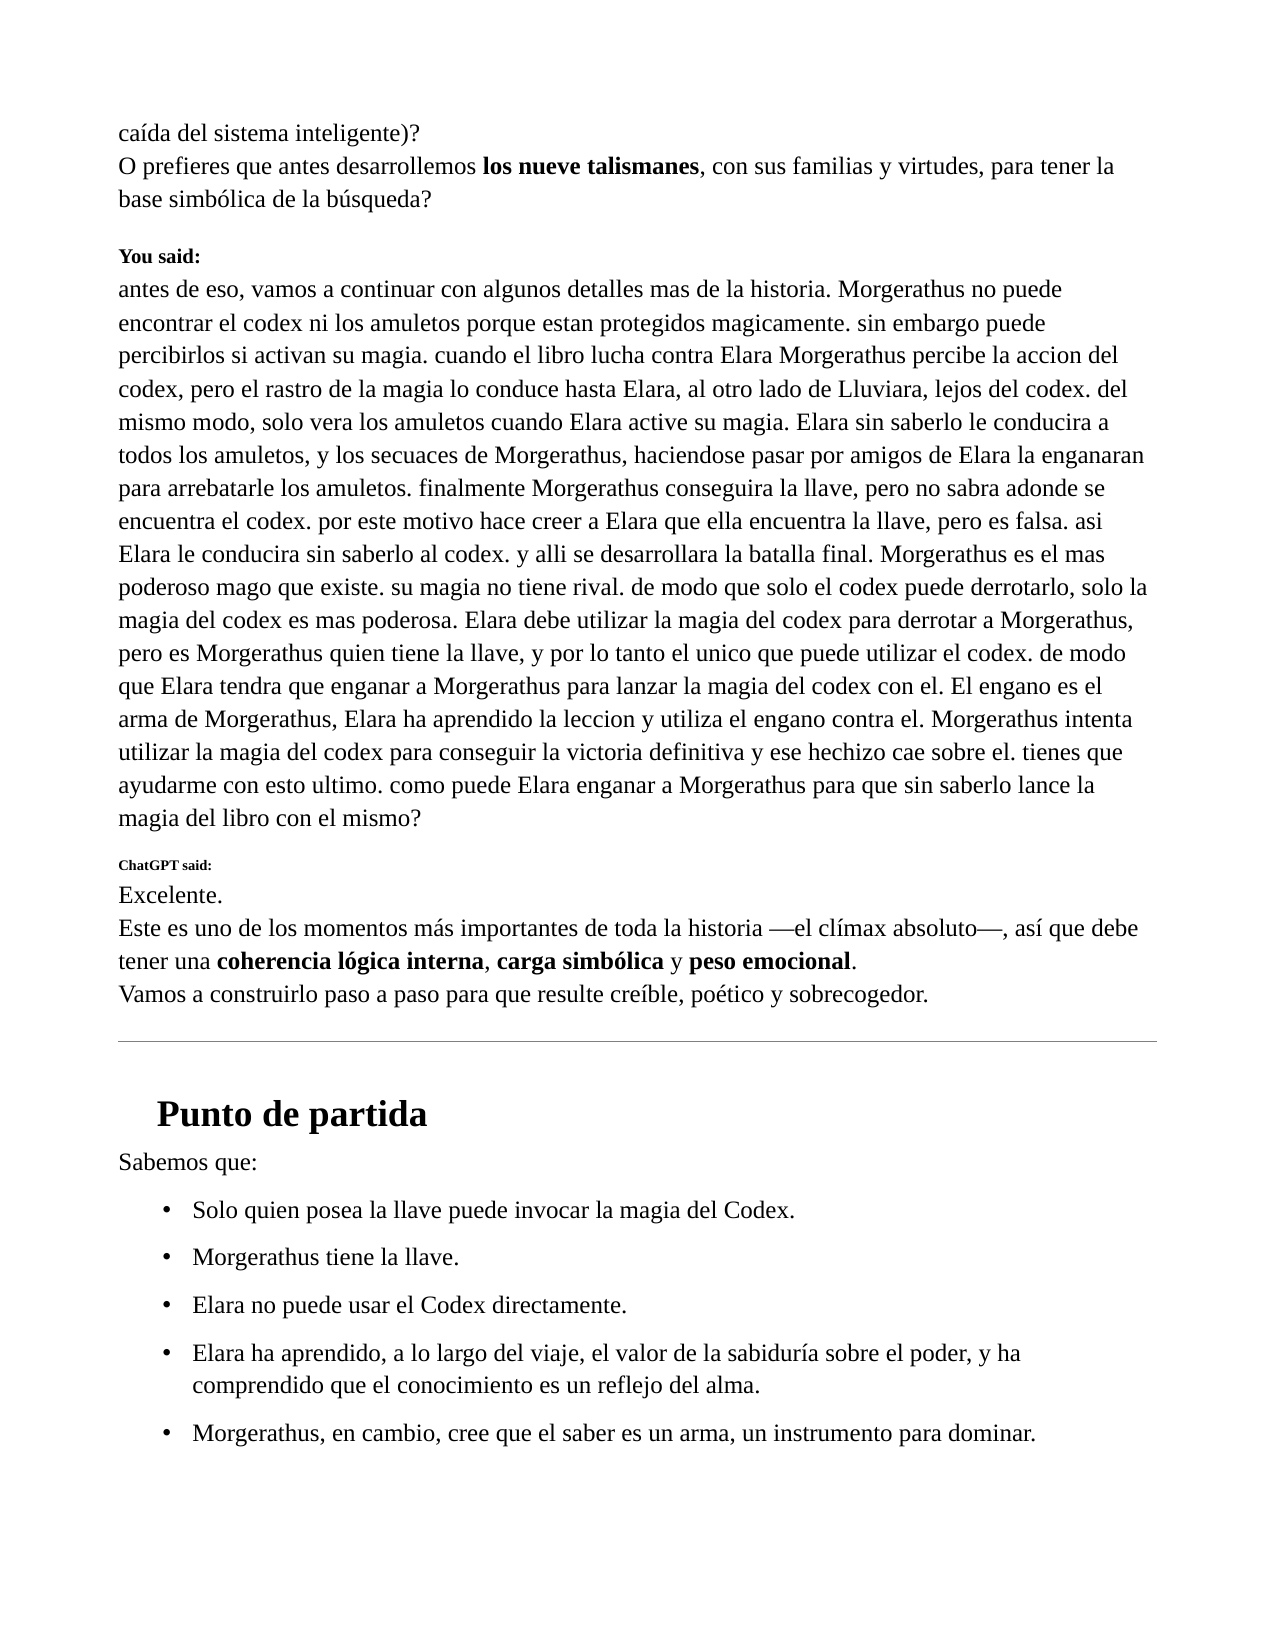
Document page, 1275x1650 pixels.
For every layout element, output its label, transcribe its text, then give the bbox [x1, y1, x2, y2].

text Sabemos que: [118, 1147, 1157, 1176]
text caída del sistema inteligente)? O prefieres que antes desarrollemos los nueve talismanes, con sus familias y virtudes, para tener la base simbólica de la búsqueda? [118, 118, 1157, 213]
subtitle 🔹 Punto de partida [118, 1092, 1157, 1135]
list Morgerathus tiene la llave. [162, 1242, 1157, 1271]
list Elara no puede usar el Codex directamente. [162, 1290, 1157, 1319]
text antes de eso, vamos a continuar con algunos detalles mas de la historia. Morgerathus no puede encontrar el codex ni los amuletos porque estan protegidos magicamente. sin embargo puede percibirlos si activan su magia. cuando el libro lucha contra Elara Morgerathus percibe la accion del codex, pero el rastro de la magia lo conduce hasta Elara, al otro lado de Lluviara, lejos del codex. del mismo modo, solo vera los amuletos cuando Elara active su magia. Elara sin saberlo le conducira a todos los amuletos, y los secuaces de Morgerathus, haciendose pasar por amigos de Elara la enganaran para arrebatarle los amuletos. finalmente Morgerathus conseguira la llave, pero no sabra adonde se encuentra el codex. por este motivo hace creer a Elara que ella encuentra la llave, pero es falsa. asi Elara le conducira sin saberlo al codex. y alli se desarrollara la batalla final. Morgerathus es el mas poderoso mago que existe. su magia no tiene rival. de modo que solo el codex puede derrotarlo, solo la magia del codex es mas poderosa. Elara debe utilizar la magia del codex para derrotar a Morgerathus, pero es Morgerathus quien tiene la llave, y por lo tanto el unico que puede utilizar el codex. de modo que Elara tendra que enganar a Morgerathus para lanzar la magia del codex con el. El engano es el arma de Morgerathus, Elara ha aprendido la leccion y utiliza el engano contra el. Morgerathus intenta utilizar la magia del codex para conseguir la victoria definitiva y ese hechizo cae sobre el. tienes que ayudarme con esto ultimo. como puede Elara enganar a Morgerathus para que sin saberlo lance la magia del libro con el mismo? [118, 274, 1157, 832]
subtitle ChatGPT said: [118, 857, 1157, 873]
list Elara ha aprendido, a lo largo del viaje, el valor de la sabiduría sobre el poder, y ha comprendido que el conocimiento es un reflejo del alma. [162, 1338, 1157, 1399]
subtitle You said: [118, 244, 1157, 268]
list Solo quien posea la llave puede invocar la magia del Codex. [162, 1195, 1157, 1223]
list Morgerathus, en cambio, cree que el saber es un arma, un instrumento para dominar. [162, 1418, 1157, 1447]
text Excelente. Este es uno de los momentos más importantes de toda la historia —el clímax absoluto—, así que debe tener una coherencia lógica interna, carga simbólica y peso emocional. Vamos a construirlo paso a paso para que resulte creíble, poético y sobrecogedor. [118, 880, 1157, 1008]
